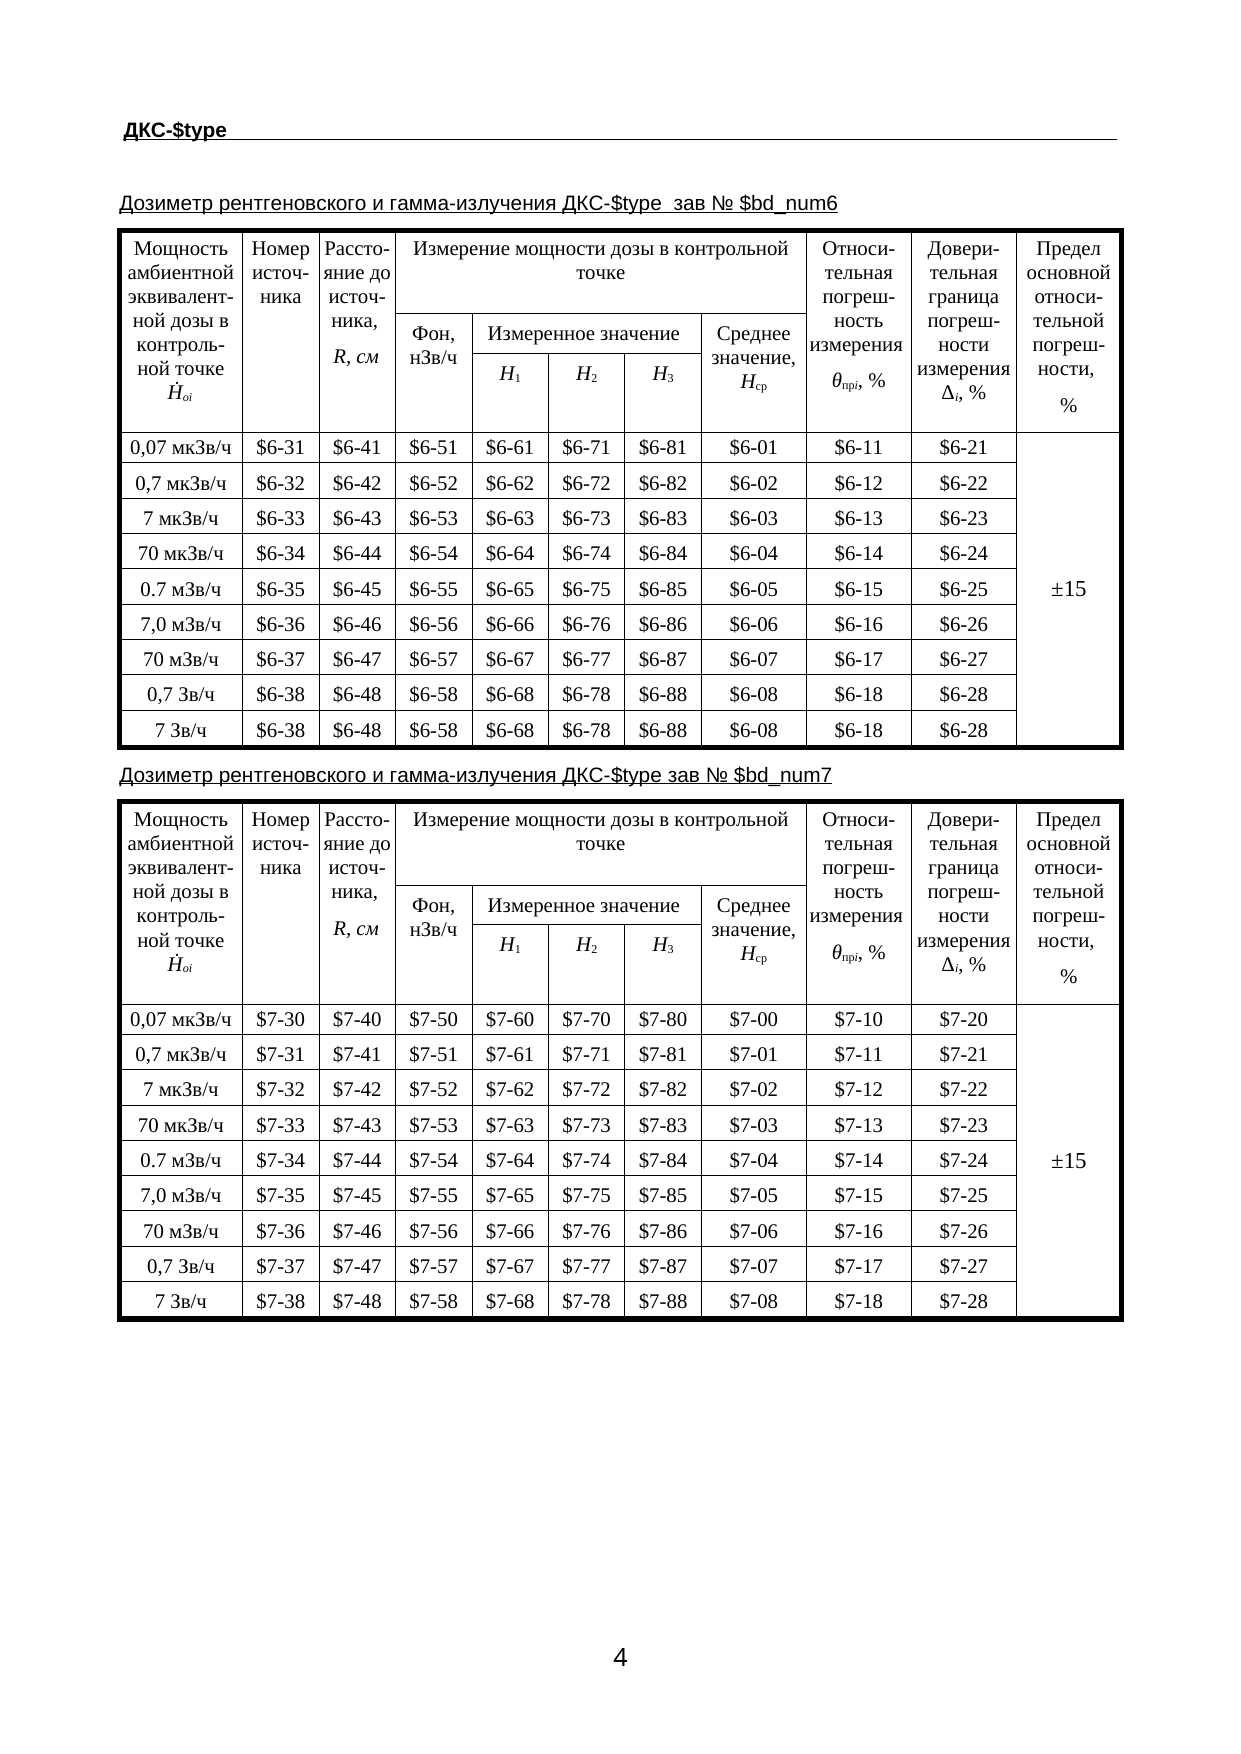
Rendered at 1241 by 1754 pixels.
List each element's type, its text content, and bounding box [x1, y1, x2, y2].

table_cell $6-01 [702, 433, 806, 462]
table_cell $7-76 [549, 1211, 624, 1246]
table_cell Среднее значение, Hср [702, 314, 806, 432]
table_cell $7-13 [807, 1106, 911, 1140]
table_cell $6-42 [320, 463, 395, 498]
table_cell H1 [473, 354, 548, 432]
table_cell $6-58 [396, 711, 472, 745]
table_cell 7 мкЗв/ч [122, 499, 242, 533]
table_cell $7-46 [320, 1211, 395, 1246]
table_cell $6-58 [396, 675, 472, 709]
table_cell $6-88 [625, 675, 701, 709]
table_cell $7-51 [396, 1035, 472, 1069]
table_cell $7-68 [473, 1282, 548, 1316]
table_cell $6-72 [549, 463, 624, 498]
table_cell Измеренное значение [473, 886, 701, 924]
table_cell H3 [625, 925, 701, 1004]
table_cell H2 [549, 925, 624, 1004]
table_cell $7-26 [912, 1211, 1016, 1246]
table_cell $7-67 [473, 1247, 548, 1281]
table_cell $6-35 [243, 569, 319, 603]
table_cell $6-78 [549, 675, 624, 709]
table_cell $7-36 [243, 1211, 319, 1246]
table_cell $7-53 [396, 1106, 472, 1140]
table_cell $7-42 [320, 1070, 395, 1104]
table_cell $6-63 [473, 499, 548, 533]
table_cell $7-40 [320, 1005, 395, 1034]
table_cell $6-73 [549, 499, 624, 533]
table_header Дозиметр рентгеновского и гамма-излучения ДКС-$type зав № $bd_num6 [119, 179, 1121, 227]
table_cell $6-87 [625, 640, 701, 674]
table_cell $7-81 [625, 1035, 701, 1069]
table_cell $7-50 [396, 1005, 472, 1034]
table_header Дозиметр рентгеновского и гамма-излучения ДКС-$type зав № $bd_num7 [119, 750, 1121, 799]
table_cell $7-01 [702, 1035, 806, 1069]
table_cell $6-48 [320, 675, 395, 709]
table_cell $7-47 [320, 1247, 395, 1281]
table_cell $6-61 [473, 433, 548, 462]
table_cell $6-64 [473, 534, 548, 568]
table_cell $6-84 [625, 534, 701, 568]
table_cell Номер источ-ника [243, 233, 319, 432]
table_cell Фон, нЗв/ч [396, 886, 472, 1004]
table_cell 7 Зв/ч [122, 711, 242, 745]
table_cell $6-67 [473, 640, 548, 674]
table_cell $7-48 [320, 1282, 395, 1316]
table_cell 0.7 мЗв/ч [122, 569, 242, 603]
table_cell $7-82 [625, 1070, 701, 1104]
table_cell $6-25 [912, 569, 1016, 603]
table_cell Предел основной относи-тельной погреш-ности, % [1017, 804, 1119, 1004]
table_cell $7-43 [320, 1106, 395, 1140]
table_cell 7 мкЗв/ч [122, 1070, 242, 1104]
table_cell H3 [625, 354, 701, 432]
table_cell $6-43 [320, 499, 395, 533]
table_cell $7-62 [473, 1070, 548, 1104]
table_cell $6-14 [807, 534, 911, 568]
table_cell 7,0 мЗв/ч [122, 1176, 242, 1210]
table_cell 70 мкЗв/ч [122, 1106, 242, 1140]
table_cell Довери-тельная граница погреш-ности измерения Δi, % [912, 804, 1016, 1004]
table_cell $7-22 [912, 1070, 1016, 1104]
table_cell $7-56 [396, 1211, 472, 1246]
table_cell $7-84 [625, 1141, 701, 1175]
table_cell Довери-тельная граница погреш-ности измерения Δi, % [912, 233, 1016, 432]
table_cell $7-14 [807, 1141, 911, 1175]
table_cell $6-27 [912, 640, 1016, 674]
table_cell $6-53 [396, 499, 472, 533]
table_cell Мощность амбиентной эквивалент-ной дозы в контроль-ной точке Ḣoi [122, 233, 242, 432]
table_cell $7-08 [702, 1282, 806, 1316]
table_cell $6-02 [702, 463, 806, 498]
table_cell Относи-тельная погреш-ность измерения θпрi, % [807, 233, 911, 432]
table_cell $7-02 [702, 1070, 806, 1104]
table_cell $7-03 [702, 1106, 806, 1140]
table_cell $6-74 [549, 534, 624, 568]
table_cell 0,7 мкЗв/ч [122, 463, 242, 498]
table_cell Измеренное значение [473, 314, 701, 353]
table_cell $6-45 [320, 569, 395, 603]
table_cell Измерение мощности дозы в контрольной точке [396, 804, 806, 884]
table_cell $6-68 [473, 675, 548, 709]
table_cell $7-85 [625, 1176, 701, 1210]
table_cell ±15 [1017, 433, 1119, 745]
table_cell $6-37 [243, 640, 319, 674]
table_cell $7-71 [549, 1035, 624, 1069]
table_cell $6-44 [320, 534, 395, 568]
table_cell $7-06 [702, 1211, 806, 1246]
table_cell $6-52 [396, 463, 472, 498]
table_cell $7-37 [243, 1247, 319, 1281]
table_cell $7-80 [625, 1005, 701, 1034]
table_cell $6-31 [243, 433, 319, 462]
table_cell Номер источ-ника [243, 804, 319, 1004]
table_cell H1 [473, 925, 548, 1004]
table_cell 70 мЗв/ч [122, 1211, 242, 1246]
table_cell $6-82 [625, 463, 701, 498]
table_cell $6-65 [473, 569, 548, 603]
table_cell $6-78 [549, 711, 624, 745]
table_cell $6-38 [243, 711, 319, 745]
table_cell $7-38 [243, 1282, 319, 1316]
table_cell $6-38 [243, 675, 319, 709]
table_cell $7-16 [807, 1211, 911, 1246]
table_cell $6-85 [625, 569, 701, 603]
table_cell $7-18 [807, 1282, 911, 1316]
table_cell $7-66 [473, 1211, 548, 1246]
table_cell $7-12 [807, 1070, 911, 1104]
table_cell Измерение мощности дозы в контрольной точке [396, 233, 806, 313]
table_cell $7-65 [473, 1176, 548, 1210]
table_cell $7-44 [320, 1141, 395, 1175]
table_cell $7-31 [243, 1035, 319, 1069]
table_cell $6-36 [243, 605, 319, 639]
table_cell $7-04 [702, 1141, 806, 1175]
table_cell $7-72 [549, 1070, 624, 1104]
table_cell $7-87 [625, 1247, 701, 1281]
table_cell Относи-тельная погреш-ность измерения θпрi, % [807, 804, 911, 1004]
table_cell $7-20 [912, 1005, 1016, 1034]
table_cell $6-07 [702, 640, 806, 674]
table_cell $7-25 [912, 1176, 1016, 1210]
table_cell 70 мкЗв/ч [122, 534, 242, 568]
table_cell Рассто-яние до источ-ника, R, см [320, 233, 395, 432]
table_cell $7-15 [807, 1176, 911, 1210]
table_cell $6-13 [807, 499, 911, 533]
table_cell $6-48 [320, 711, 395, 745]
table_cell $6-83 [625, 499, 701, 533]
table_cell $6-24 [912, 534, 1016, 568]
table_cell $6-21 [912, 433, 1016, 462]
table_cell $7-52 [396, 1070, 472, 1104]
table_cell $7-32 [243, 1070, 319, 1104]
table_cell Фон, нЗв/ч [396, 314, 472, 432]
table_cell $6-26 [912, 605, 1016, 639]
table_cell $6-03 [702, 499, 806, 533]
table_cell $6-33 [243, 499, 319, 533]
table_cell $7-83 [625, 1106, 701, 1140]
table_cell $6-18 [807, 675, 911, 709]
table_cell $6-32 [243, 463, 319, 498]
table_cell $7-05 [702, 1176, 806, 1210]
table_cell $6-66 [473, 605, 548, 639]
table_cell 7 Зв/ч [122, 1282, 242, 1316]
table_cell $7-10 [807, 1005, 911, 1034]
table_cell $7-27 [912, 1247, 1016, 1281]
table_cell $7-30 [243, 1005, 319, 1034]
table_cell $6-17 [807, 640, 911, 674]
table_cell $7-41 [320, 1035, 395, 1069]
table_cell $7-73 [549, 1106, 624, 1140]
table_cell $6-28 [912, 711, 1016, 745]
table_cell 0,07 мкЗв/ч [122, 1005, 242, 1034]
table_cell Среднее значение, Hср [702, 886, 806, 1004]
table_cell $7-88 [625, 1282, 701, 1316]
table_cell $6-76 [549, 605, 624, 639]
table_cell $7-45 [320, 1176, 395, 1210]
table_cell $6-15 [807, 569, 911, 603]
table_cell Мощность амбиентной эквивалент-ной дозы в контроль-ной точке Ḣoi [122, 804, 242, 1004]
table_cell $6-16 [807, 605, 911, 639]
table_cell $7-64 [473, 1141, 548, 1175]
table_cell $6-51 [396, 433, 472, 462]
table_cell $6-62 [473, 463, 548, 498]
table_cell ±15 [1017, 1005, 1119, 1316]
table_cell $6-04 [702, 534, 806, 568]
table_cell $6-08 [702, 675, 806, 709]
table_cell $6-12 [807, 463, 911, 498]
table_cell $7-86 [625, 1211, 701, 1246]
table_cell 0,7 Зв/ч [122, 1247, 242, 1281]
table_cell $7-23 [912, 1106, 1016, 1140]
table_cell $7-74 [549, 1141, 624, 1175]
table_cell $6-54 [396, 534, 472, 568]
table_cell $7-24 [912, 1141, 1016, 1175]
table_cell 0,07 мкЗв/ч [122, 433, 242, 462]
table_cell $6-28 [912, 675, 1016, 709]
table_cell $6-11 [807, 433, 911, 462]
table_cell $7-77 [549, 1247, 624, 1281]
table_cell $7-63 [473, 1106, 548, 1140]
table_cell $6-46 [320, 605, 395, 639]
table_cell $7-34 [243, 1141, 319, 1175]
table_cell $6-55 [396, 569, 472, 603]
table_cell $6-06 [702, 605, 806, 639]
table_cell Предел основной относи-тельной погреш-ности, % [1017, 233, 1119, 432]
table_cell $7-00 [702, 1005, 806, 1034]
table_cell $7-54 [396, 1141, 472, 1175]
table_cell 0.7 мЗв/ч [122, 1141, 242, 1175]
table_cell 0,7 Зв/ч [122, 675, 242, 709]
table_cell $7-57 [396, 1247, 472, 1281]
table_cell $6-34 [243, 534, 319, 568]
table_cell $6-75 [549, 569, 624, 603]
table_cell $6-23 [912, 499, 1016, 533]
table_cell $6-08 [702, 711, 806, 745]
table_cell 0,7 мкЗв/ч [122, 1035, 242, 1069]
table_cell $7-33 [243, 1106, 319, 1140]
table_cell $7-61 [473, 1035, 548, 1069]
table_cell $6-05 [702, 569, 806, 603]
table_cell $7-75 [549, 1176, 624, 1210]
table_cell $6-56 [396, 605, 472, 639]
table_cell $6-22 [912, 463, 1016, 498]
table_cell $7-60 [473, 1005, 548, 1034]
table_cell $6-47 [320, 640, 395, 674]
table_cell $6-81 [625, 433, 701, 462]
table_cell $7-21 [912, 1035, 1016, 1069]
table_cell $6-77 [549, 640, 624, 674]
table_cell $7-58 [396, 1282, 472, 1316]
table_cell $7-78 [549, 1282, 624, 1316]
table_cell H2 [549, 354, 624, 432]
table_cell $7-28 [912, 1282, 1016, 1316]
table_cell $6-86 [625, 605, 701, 639]
table_cell $7-35 [243, 1176, 319, 1210]
table_cell $6-88 [625, 711, 701, 745]
table_cell Рассто-яние до источ-ника, R, см [320, 804, 395, 1004]
table_cell $6-41 [320, 433, 395, 462]
table_cell $6-71 [549, 433, 624, 462]
table_cell $7-07 [702, 1247, 806, 1281]
table_cell $6-57 [396, 640, 472, 674]
table_cell $6-68 [473, 711, 548, 745]
table_cell $7-17 [807, 1247, 911, 1281]
table_cell $7-11 [807, 1035, 911, 1069]
table_cell $6-18 [807, 711, 911, 745]
table_cell $7-55 [396, 1176, 472, 1210]
table_cell 7,0 мЗв/ч [122, 605, 242, 639]
table_cell 70 мЗв/ч [122, 640, 242, 674]
table_cell $7-70 [549, 1005, 624, 1034]
